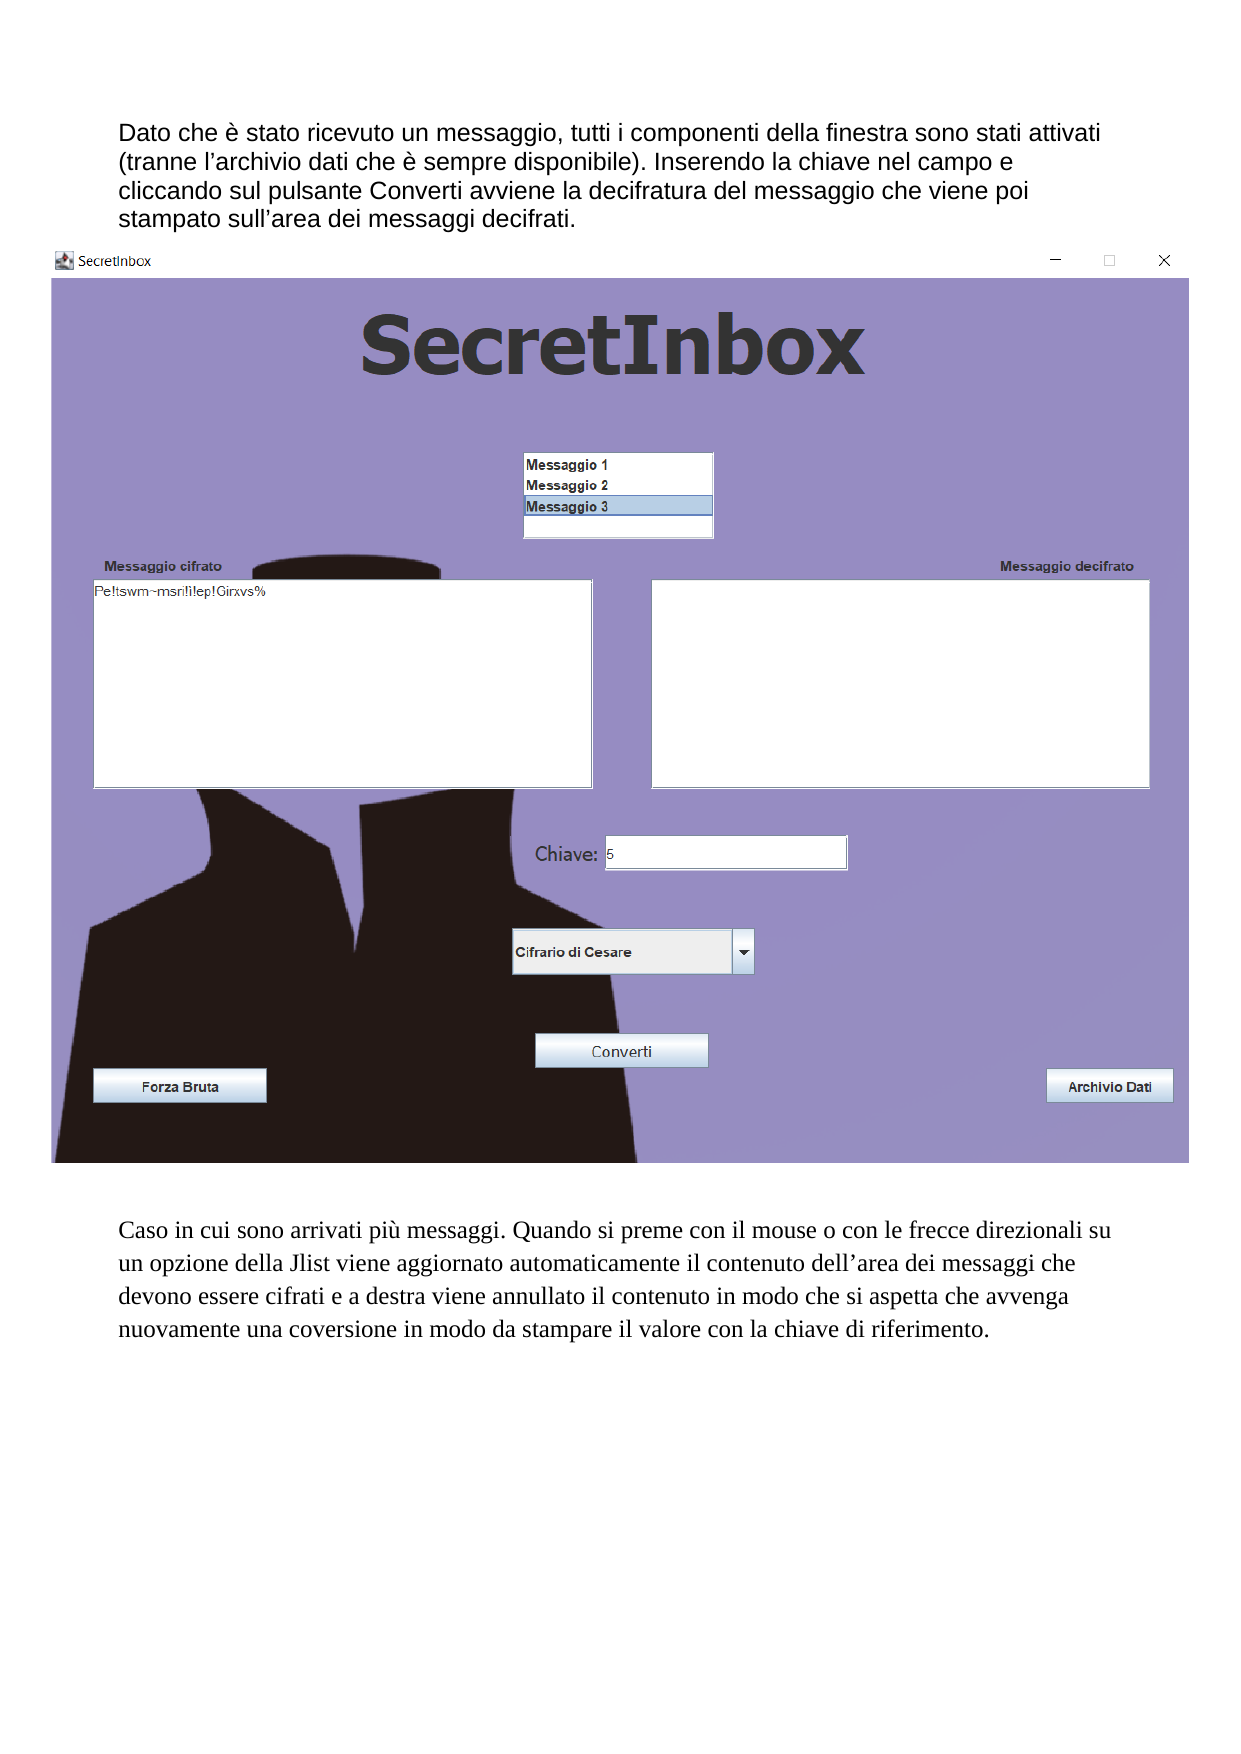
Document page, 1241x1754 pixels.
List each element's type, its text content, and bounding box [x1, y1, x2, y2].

text Caso in cui sono arrivati più messaggi. Quando si preme con il mouse o con le frecce direzionali su un opzione della Jlist viene aggiornato automaticamente il contenuto dell’area dei messaggi che devono essere cifrati e a destra viene annullato il contenuto in modo che si aspetta che avvenga nuovamente una coversione in modo da stampare il valore con la chiave di riferimento. [118, 1215, 1122, 1342]
picture [51, 245, 1189, 1163]
subtitle Dato che è stato ricevuto un messaggio, tutti i componenti della finestra sono stati attivati (tranne l’archivio dati che è sempre disponibile). Inserendo la chiave nel campo e cliccando sul pulsante Converti avviene la decifratura del messaggio che viene poi stampato sull’area dei messaggi decifrati. [118, 118, 1122, 233]
